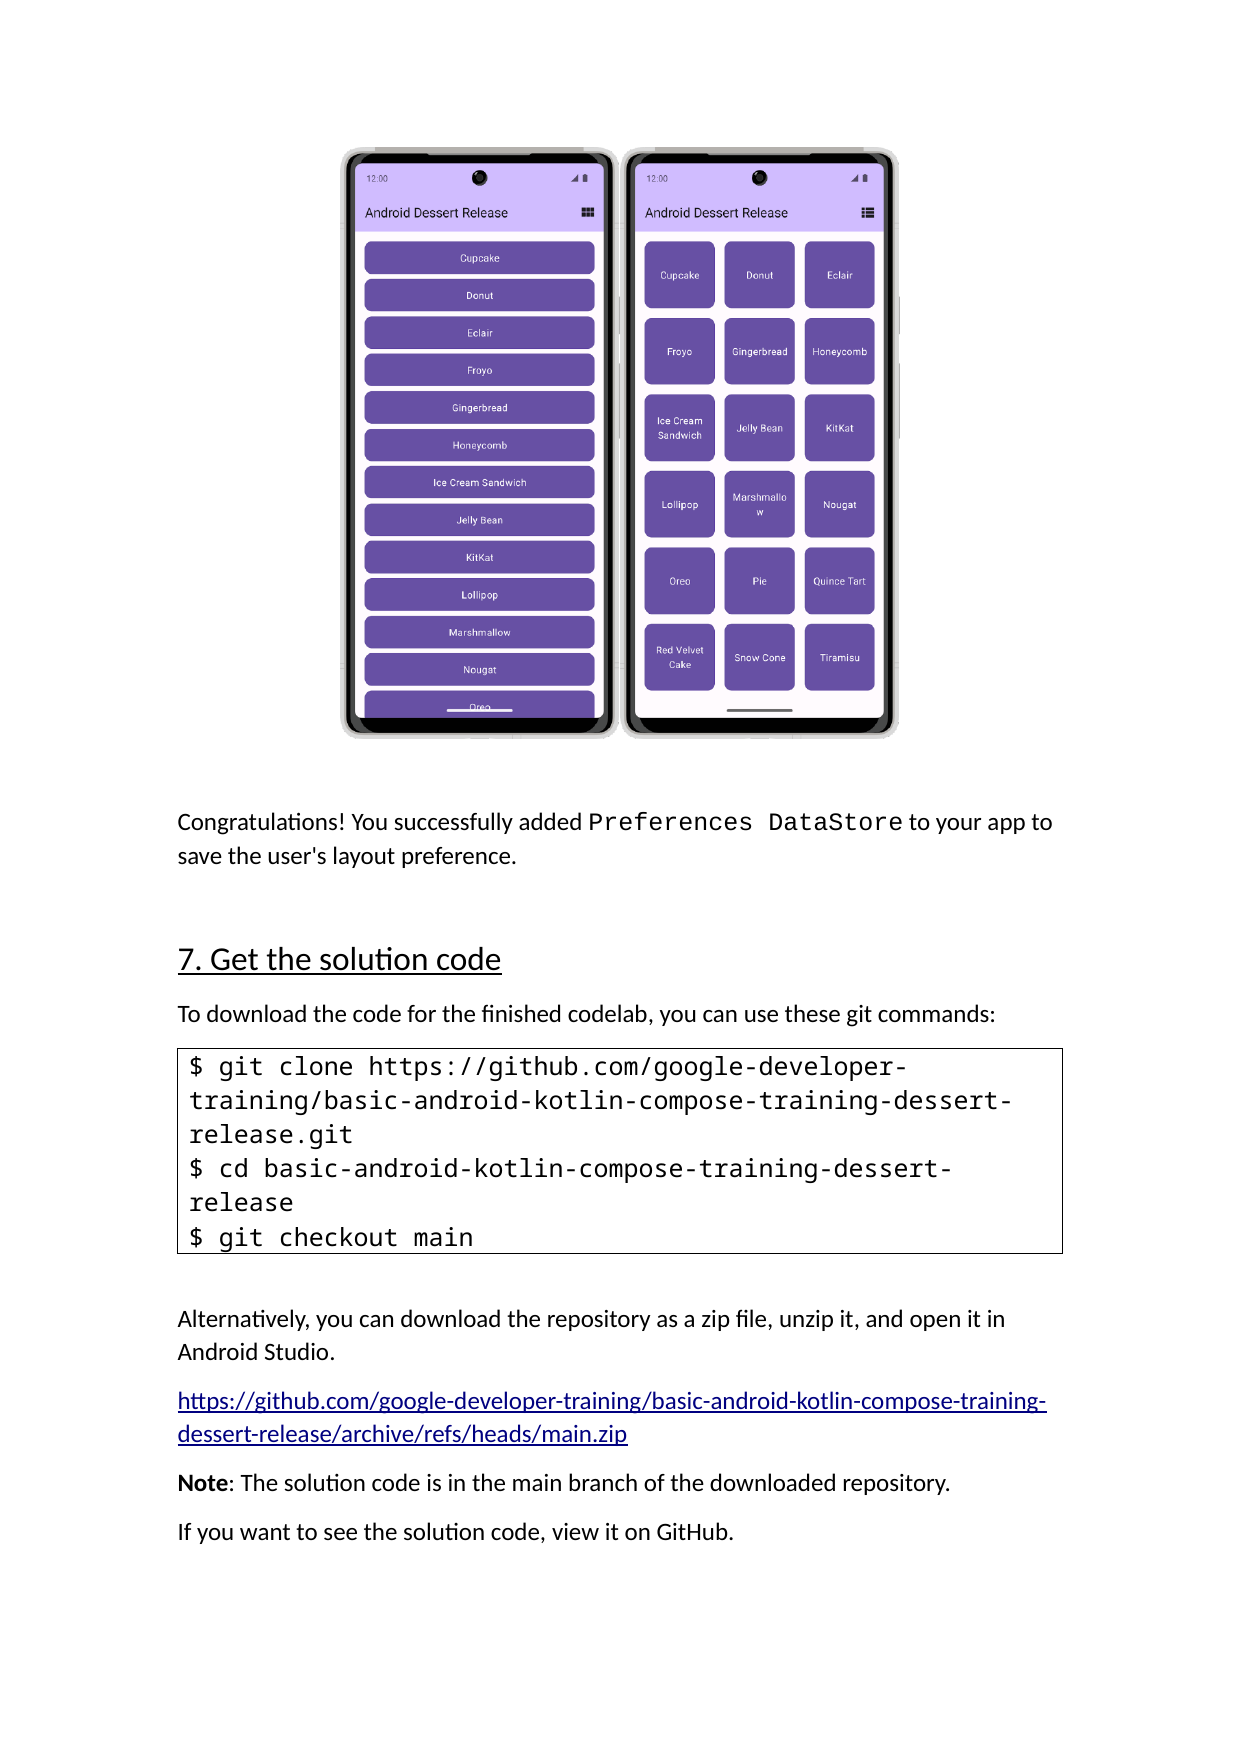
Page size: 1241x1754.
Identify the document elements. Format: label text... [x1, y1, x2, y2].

text Alternatively, you can download the repository as a zip file, unzip it, and open it in Android Studio. [177, 1303, 1063, 1367]
table_header $ git clone https://github.com/google-developer-training/basic-android-kotlin-compose-training-dessert-release.git $ cd basic-android-kotlin-compose-training-dessert-release $ git checkout main [178, 1049, 1062, 1253]
text To download the code for the finished codelab, you can use these git commands: [177, 998, 1063, 1029]
text 7. Get the solution code [177, 938, 1063, 979]
text Note: The solution code is in the main branch of the downloaded repository. [177, 1467, 1063, 1498]
text Congratulations! You successfully added Preferences DataStore to your app to save the user's layout preference. [177, 806, 1063, 870]
text https://github.com/google-developer-training/basic-android-kotlin-compose-training-dessert-release/archive/refs/heads/main.zip [177, 1385, 1063, 1448]
text If you want to see the solution code, view it on GitHub. [177, 1517, 1063, 1547]
